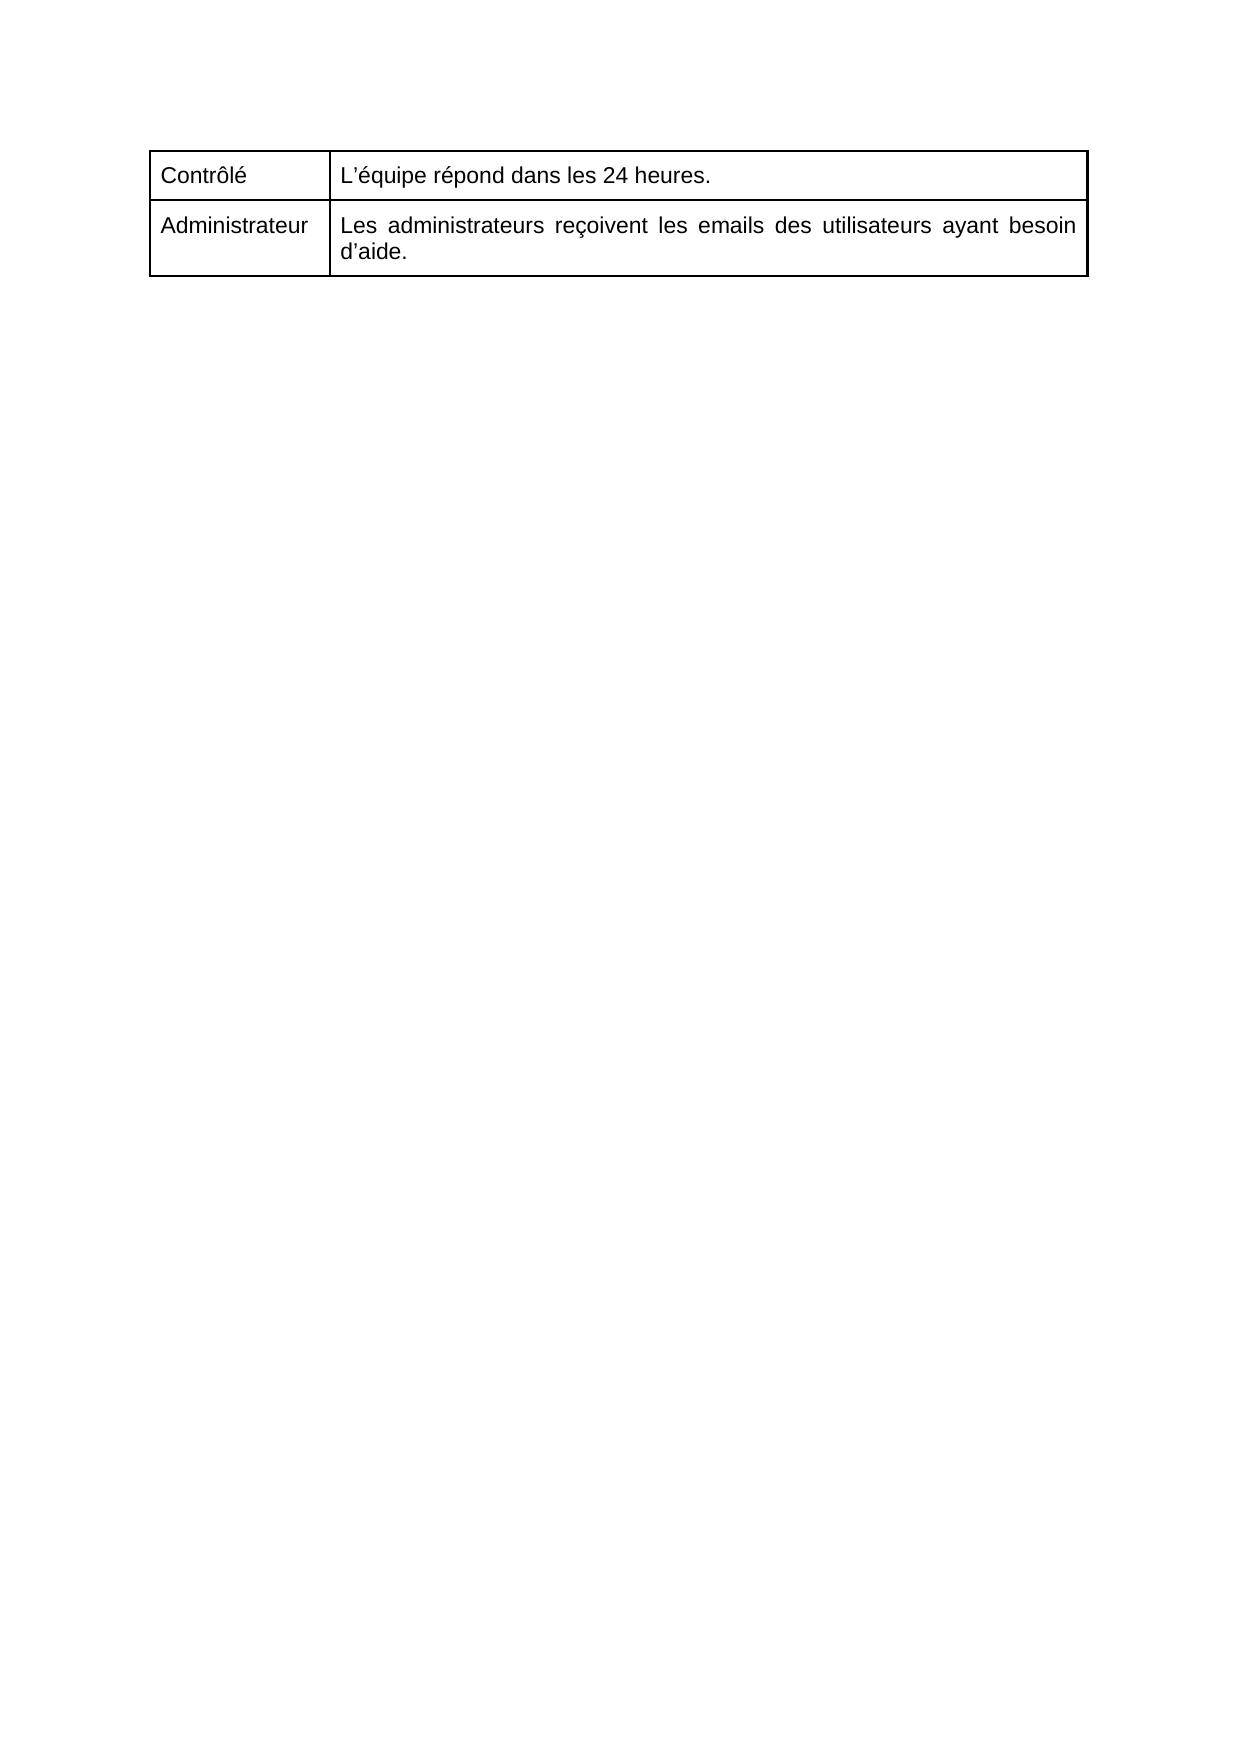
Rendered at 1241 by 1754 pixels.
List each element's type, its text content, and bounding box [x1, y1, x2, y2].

table_cell L’équipe répond dans les 24 heures. [331, 152, 1086, 199]
table_cell Contrôlé [151, 152, 329, 199]
table_cell Les administrateurs reçoivent les emails des utilisateurs ayant besoin d’aide. [331, 201, 1086, 275]
table_cell Administrateur [151, 201, 329, 275]
